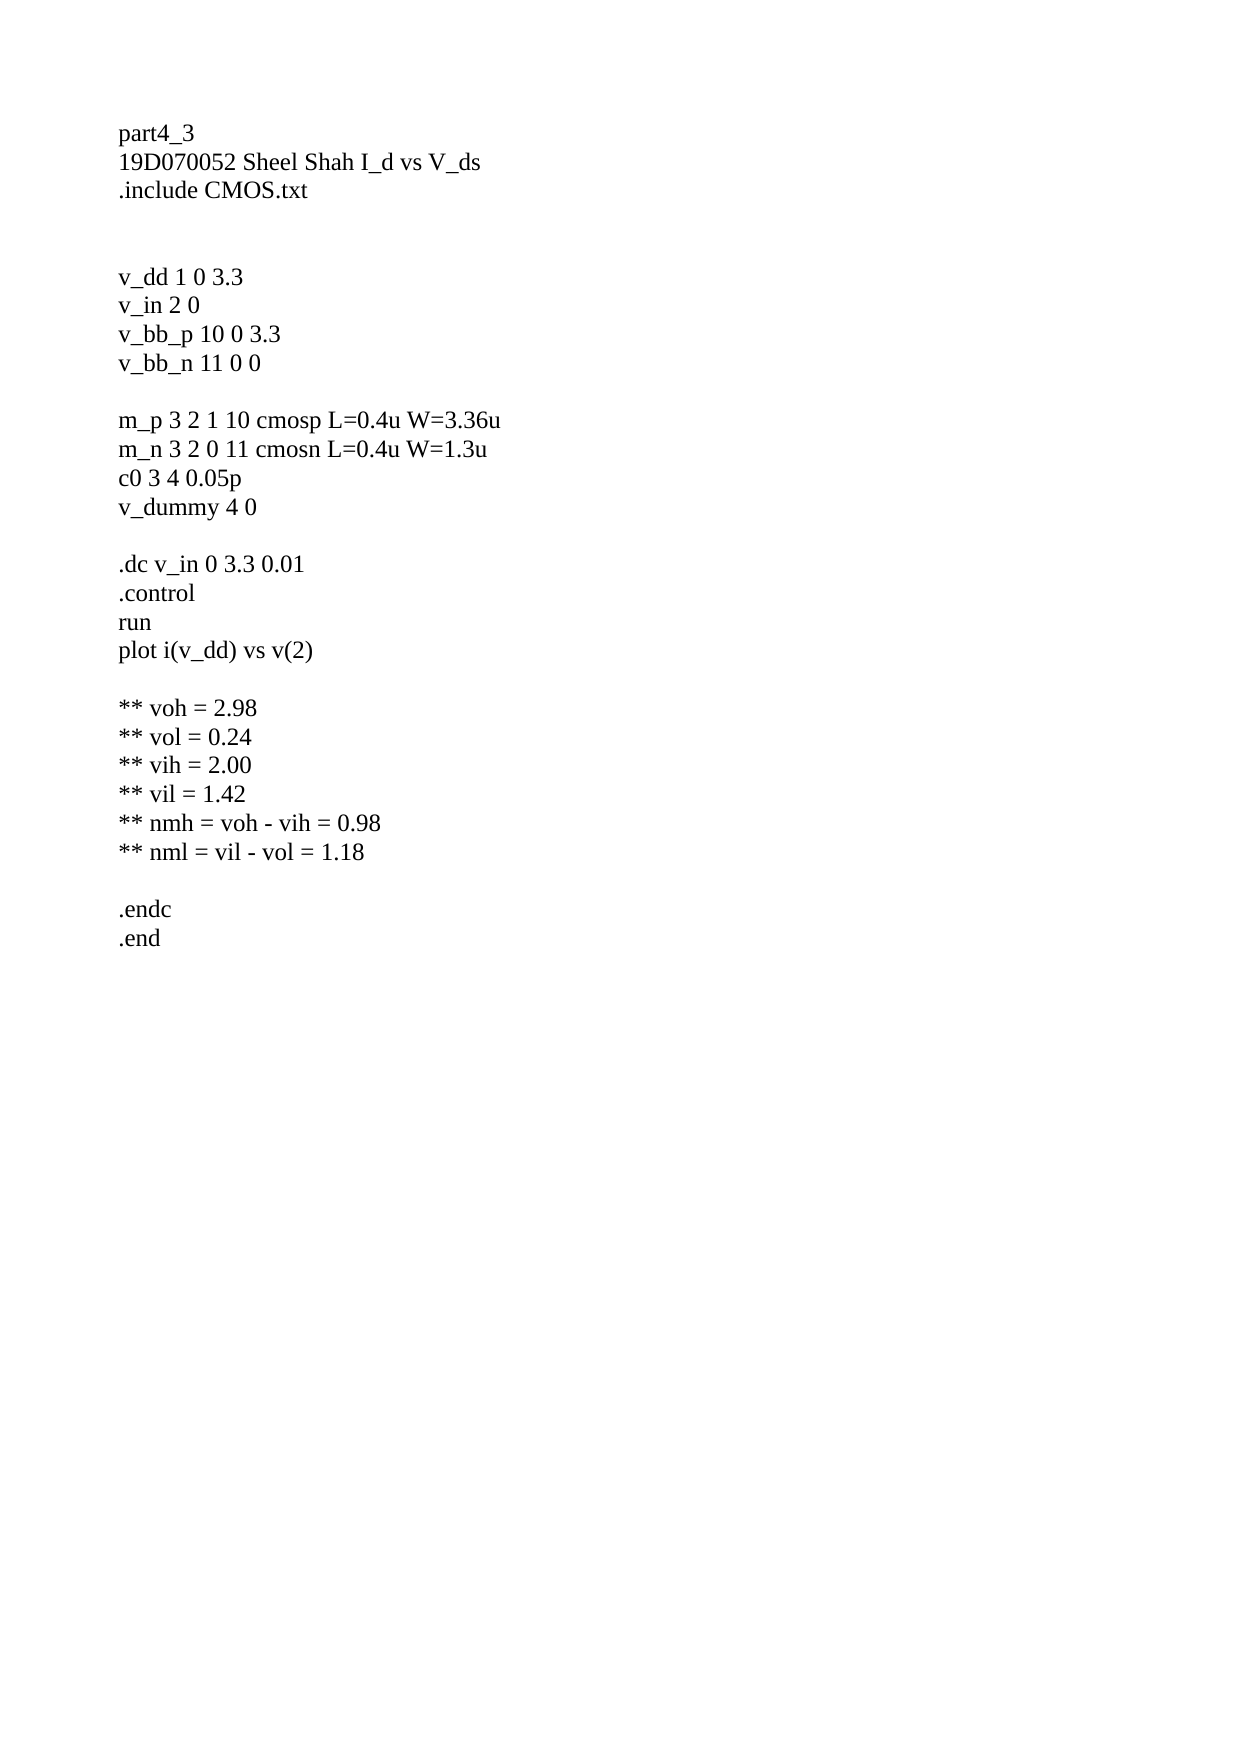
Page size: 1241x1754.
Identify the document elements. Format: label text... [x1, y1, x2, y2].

text v_dummy 4 0 [118, 492, 1122, 521]
text 19D070052 Sheel Shah I_d vs V_ds [118, 147, 1122, 176]
text plot i(v_dd) vs v(2) [118, 636, 1122, 664]
text c0 3 4 0.05p [118, 463, 1122, 492]
text ** vih = 2.00 [118, 751, 1122, 779]
text v_bb_p 10 0 3.3 [118, 319, 1122, 348]
text .control [118, 578, 1122, 607]
text m_n 3 2 0 11 cmosn L=0.4u W=1.3u [118, 434, 1122, 463]
text v_dd 1 0 3.3 [118, 262, 1122, 291]
text m_p 3 2 1 10 cmosp L=0.4u W=3.36u [118, 406, 1122, 434]
text part4_3 [118, 118, 1122, 147]
text ** nml = vil - vol = 1.18 [118, 837, 1122, 866]
text ** nmh = voh - vih = 0.98 [118, 808, 1122, 837]
text .include CMOS.txt [118, 176, 1122, 204]
text v_bb_n 11 0 0 [118, 348, 1122, 377]
text ** vol = 0.24 [118, 722, 1122, 751]
text ** vil = 1.42 [118, 779, 1122, 808]
text .endc [118, 894, 1122, 923]
text ** voh = 2.98 [118, 693, 1122, 722]
text .end [118, 923, 1122, 952]
text .dc v_in 0 3.3 0.01 [118, 549, 1122, 578]
text v_in 2 0 [118, 291, 1122, 319]
text run [118, 607, 1122, 636]
